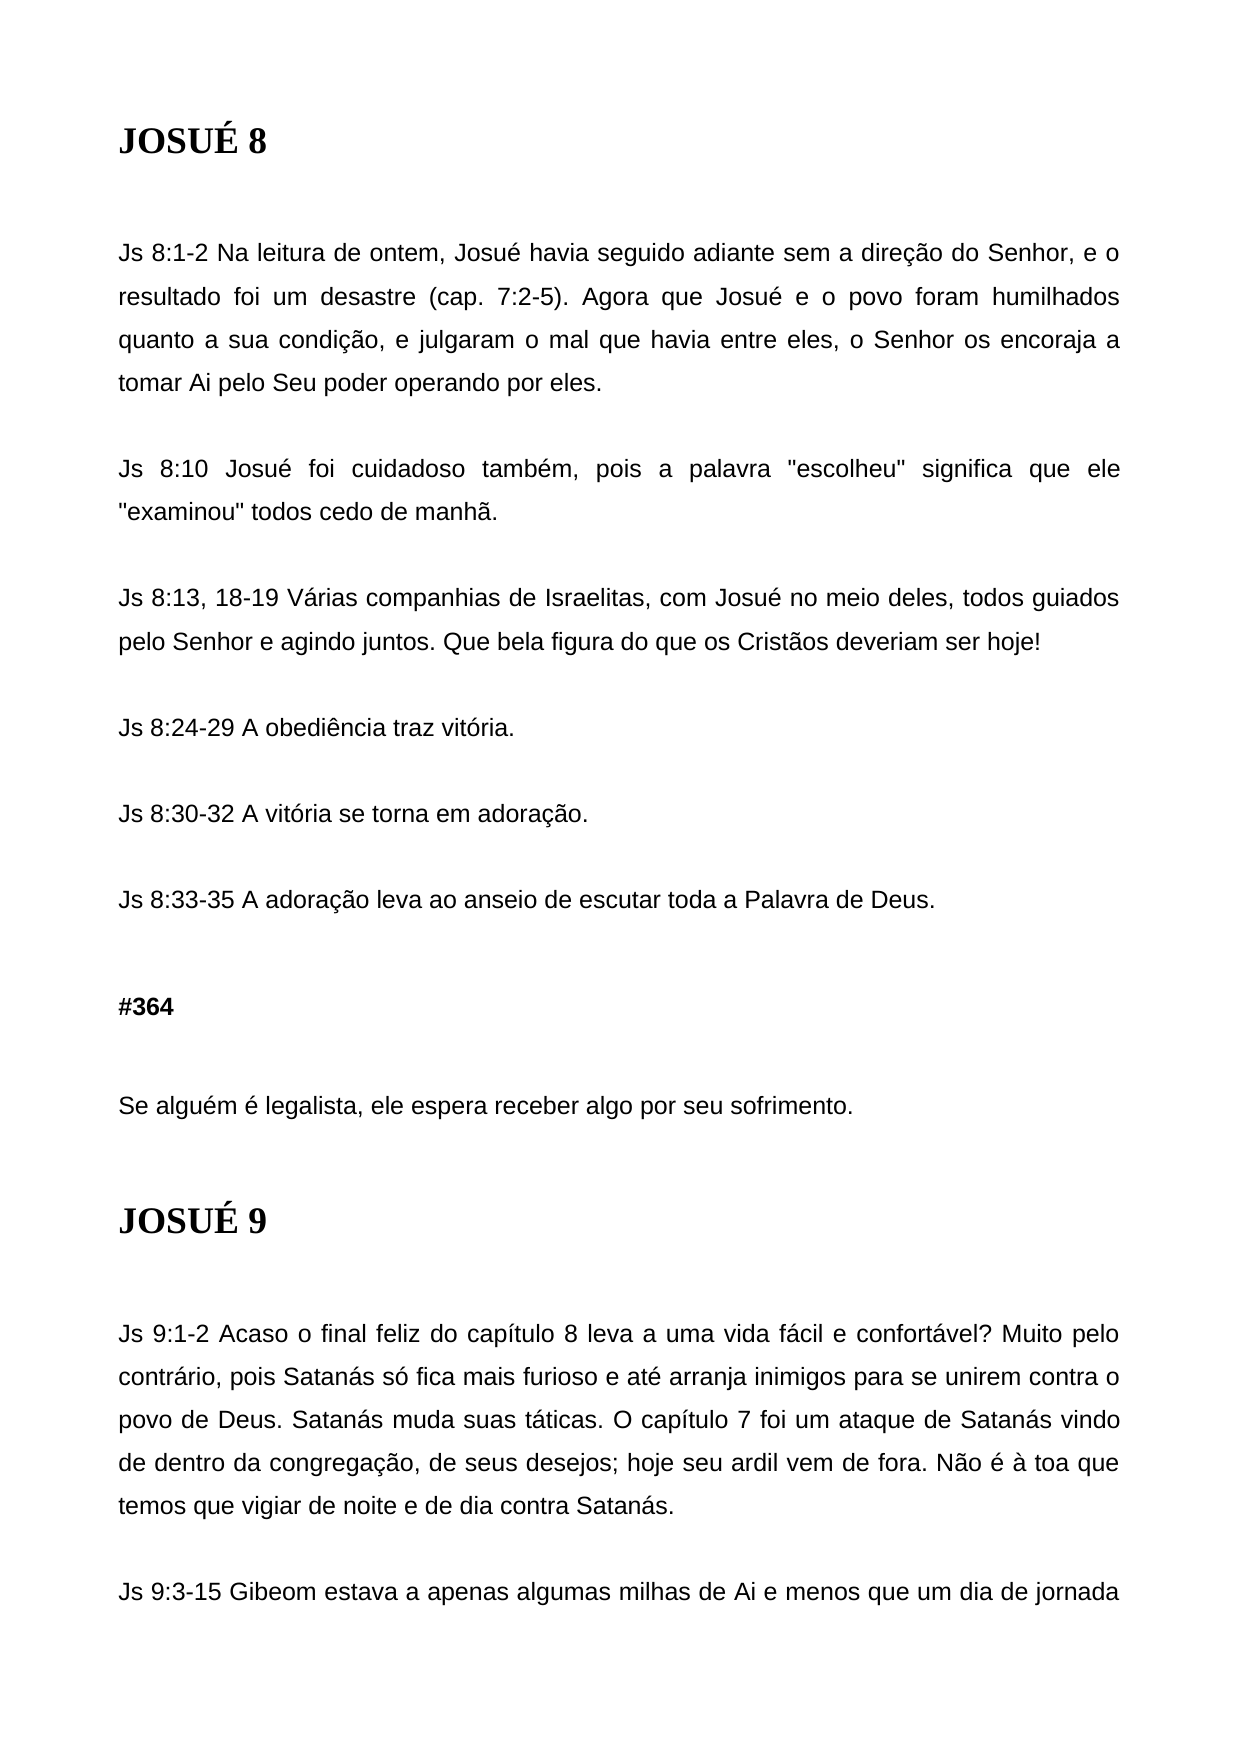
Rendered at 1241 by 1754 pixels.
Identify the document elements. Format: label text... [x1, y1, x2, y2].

text Se alguém é legalista, ele espera receber algo por seu sofrimento. [118, 1091, 1122, 1120]
text Js 8:1-2 Na leitura de ontem, Josué havia seguido adiante sem a direção do Senhor, e o resultado foi um desastre (cap. 7:2-5). Agora que Josué e o povo foram humilhados quanto a sua condição, e julgaram o mal que havia entre eles, o Senhor os encoraja a tomar Ai pelo Seu poder operando por eles. [118, 238, 1122, 397]
text Js 8:10 Josué foi cuidadoso também, pois a palavra "escolheu" significa que ele "examinou" todos cedo de manhã. [118, 454, 1122, 526]
text Js 8:30-32 A vitória se torna em adoração. [118, 799, 1122, 828]
subtitle JOSUÉ 9 [118, 1198, 1122, 1241]
subtitle #364 [118, 992, 1122, 1021]
text Js 8:33-35 A adoração leva ao anseio de escutar toda a Palavra de Deus. [118, 885, 1122, 914]
subtitle JOSUÉ 8 [118, 118, 1122, 161]
text Js 8:13, 18-19 Várias companhias de Israelitas, com Josué no meio deles, todos guiados pelo Senhor e agindo juntos. Que bela figura do que os Cristãos deveriam ser hoje! [118, 583, 1122, 655]
text Js 9:3-15 Gibeom estava a apenas algumas milhas de Ai e menos que um dia de jornada [118, 1577, 1122, 1606]
text Js 8:24-29 A obediência traz vitória. [118, 713, 1122, 742]
text Js 9:1-2 Acaso o final feliz do capítulo 8 leva a uma vida fácil e confortável? Muito pelo contrário, pois Satanás só fica mais furioso e até arranja inimigos para se unirem contra o povo de Deus. Satanás muda suas táticas. O capítulo 7 foi um ataque de Satanás vindo de dentro da congregação, de seus desejos; hoje seu ardil vem de fora. Não é à toa que temos que vigiar de noite e de dia contra Satanás. [118, 1318, 1122, 1520]
